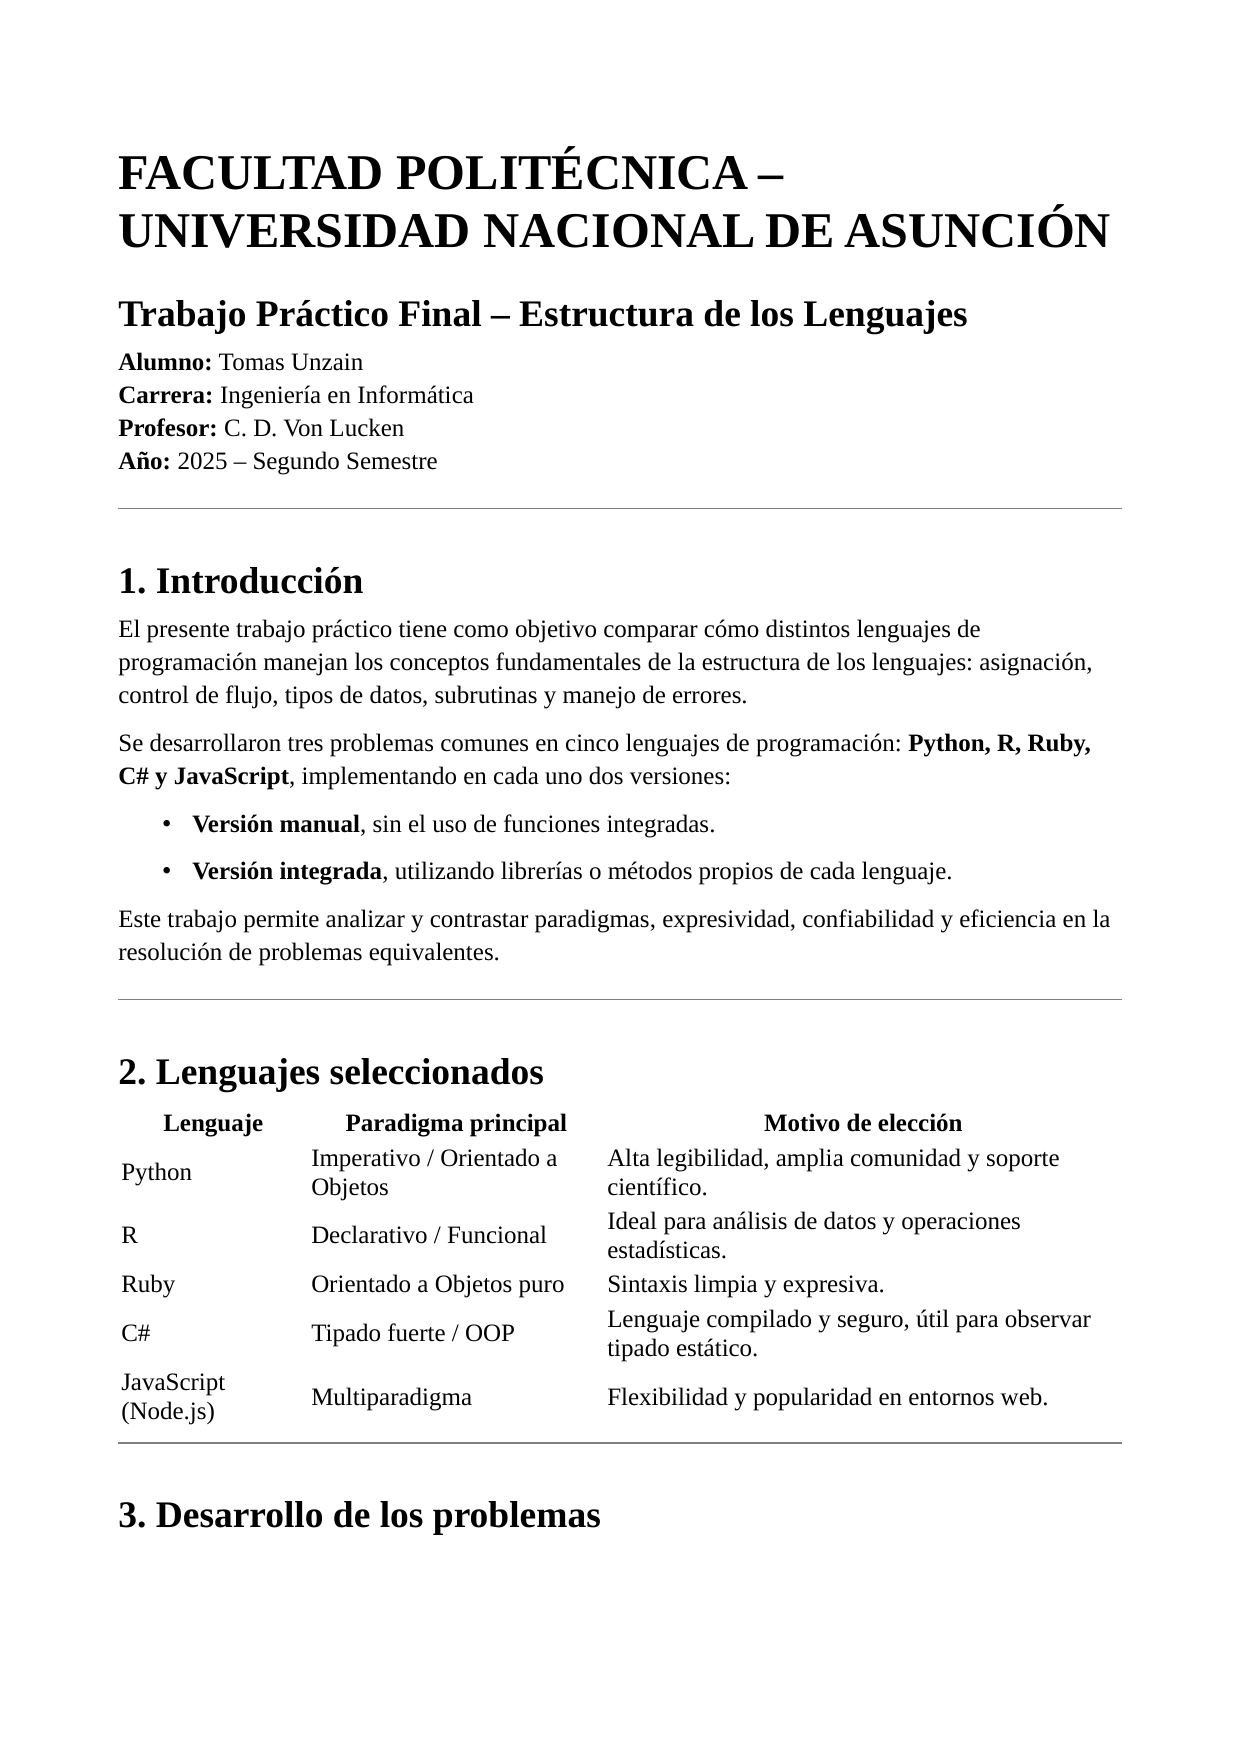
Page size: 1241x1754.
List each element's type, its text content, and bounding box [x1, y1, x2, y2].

text Alumno: Tomas Unzain Carrera: Ingeniería en Informática Profesor: C. D. Von Lucken Año: 2025 – Segundo Semestre [118, 347, 1122, 475]
list Versión manual, sin el uso de funciones integradas. [162, 809, 1122, 837]
table_header Paradigma principal [308, 1105, 604, 1140]
table_header Lenguaje [118, 1105, 308, 1140]
table_cell Ruby [118, 1267, 308, 1301]
table_cell Alta legibilidad, amplia comunidad y soporte científico. [604, 1140, 1122, 1203]
table_cell Multiparadigma [308, 1365, 604, 1428]
table_cell Ideal para análisis de datos y operaciones estadísticas. [604, 1203, 1122, 1267]
text El presente trabajo práctico tiene como objetivo comparar cómo distintos lenguajes de programación manejan los conceptos fundamentales de la estructura de los lenguajes: asignación, control de flujo, tipos de datos, subrutinas y manejo de errores. [118, 614, 1122, 709]
subtitle 1. Introducción [118, 559, 1122, 602]
table_header Motivo de elección [604, 1105, 1122, 1140]
text Este trabajo permite analizar y contrastar paradigmas, expresividad, confiabilidad y eficiencia en la resolución de problemas equivalentes. [118, 904, 1122, 966]
table_cell Imperativo / Orientado a Objetos [308, 1140, 604, 1203]
table_cell C# [118, 1301, 308, 1364]
table_cell Tipado fuerte / OOP [308, 1301, 604, 1364]
table_cell Orientado a Objetos puro [308, 1267, 604, 1301]
subtitle 2. Lenguajes seleccionados [118, 1050, 1122, 1093]
table_cell R [118, 1203, 308, 1267]
subtitle 3. Desarrollo de los problemas [118, 1493, 1122, 1536]
subtitle Trabajo Práctico Final – Estructura de los Lenguajes [118, 291, 1122, 334]
list Versión integrada, utilizando librerías o métodos propios de cada lenguaje. [162, 856, 1122, 885]
text Se desarrollaron tres problemas comunes en cinco lenguajes de programación: Python, R, Ruby, C# y JavaScript, implementando en cada uno dos versiones: [118, 728, 1122, 790]
table_cell JavaScript (Node.js) [118, 1365, 308, 1428]
table_cell Python [118, 1140, 308, 1203]
subtitle FACULTAD POLITÉCNICA – UNIVERSIDAD NACIONAL DE ASUNCIÓN [118, 143, 1122, 258]
table_cell Declarativo / Funcional [308, 1203, 604, 1267]
table_cell Flexibilidad y popularidad en entornos web. [604, 1365, 1122, 1428]
table_cell Sintaxis limpia y expresiva. [604, 1267, 1122, 1301]
table_cell Lenguaje compilado y seguro, útil para observar tipado estático. [604, 1301, 1122, 1364]
